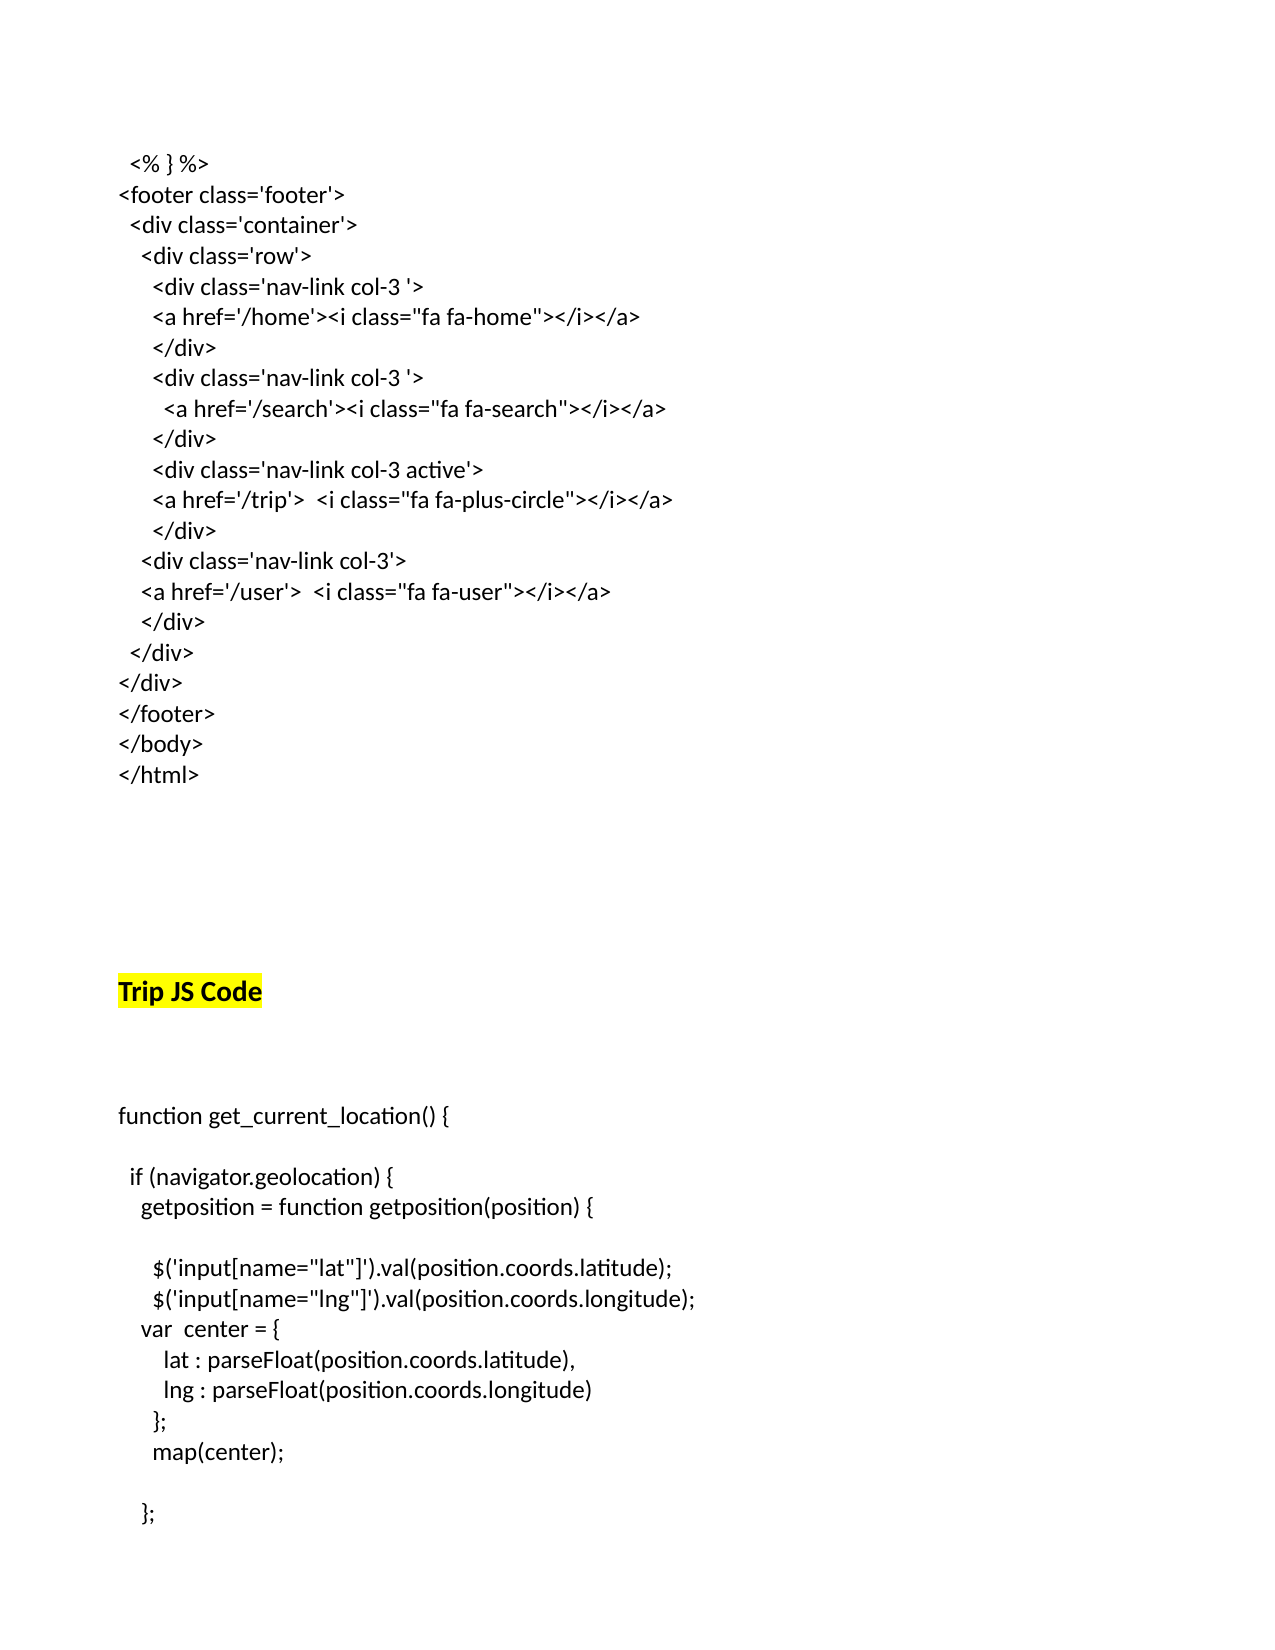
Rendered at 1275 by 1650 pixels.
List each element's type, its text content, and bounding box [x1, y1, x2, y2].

text lat : parseFloat(position.coords.latitude), [118, 1344, 1157, 1374]
text <a href='/trip'> <i class="fa fa-plus-circle"></i></a> [118, 484, 1157, 515]
text }; [118, 1405, 1157, 1436]
text <a href='/search'><i class="fa fa-search"></i></a> [118, 393, 1157, 423]
text }; [118, 1497, 1157, 1527]
text </html> [118, 759, 1157, 789]
text $('input[name="lng"]').val(position.coords.longitude); [118, 1283, 1157, 1313]
text $('input[name="lat"]').val(position.coords.latitude); [118, 1252, 1157, 1283]
text </div> [118, 332, 1157, 362]
text <div class='nav-link col-3'> [118, 545, 1157, 576]
text function get_current_location() { [118, 1100, 1157, 1130]
text </div> [118, 606, 1157, 637]
text </div> [118, 423, 1157, 454]
text map(center); [118, 1436, 1157, 1466]
text <% } %> [118, 149, 1157, 179]
text </div> [118, 515, 1157, 545]
text getposition = function getposition(position) { [118, 1191, 1157, 1222]
text var center = { [118, 1313, 1157, 1344]
text <a href='/home'><i class="fa fa-home"></i></a> [118, 301, 1157, 332]
text <div class='nav-link col-3 '> [118, 362, 1157, 393]
text if (navigator.geolocation) { [118, 1161, 1157, 1191]
text </body> [118, 728, 1157, 759]
text </footer> [118, 698, 1157, 728]
text </div> [118, 667, 1157, 698]
text <div class='row'> [118, 240, 1157, 271]
text <div class='nav-link col-3 active'> [118, 454, 1157, 484]
text <div class='nav-link col-3 '> [118, 271, 1157, 301]
text lng : parseFloat(position.coords.longitude) [118, 1374, 1157, 1405]
text <a href='/user'> <i class="fa fa-user"></i></a> [118, 576, 1157, 606]
text <footer class='footer'> [118, 179, 1157, 210]
text Trip JS Code [118, 973, 1157, 1008]
text </div> [118, 637, 1157, 667]
text <div class='container'> [118, 210, 1157, 240]
